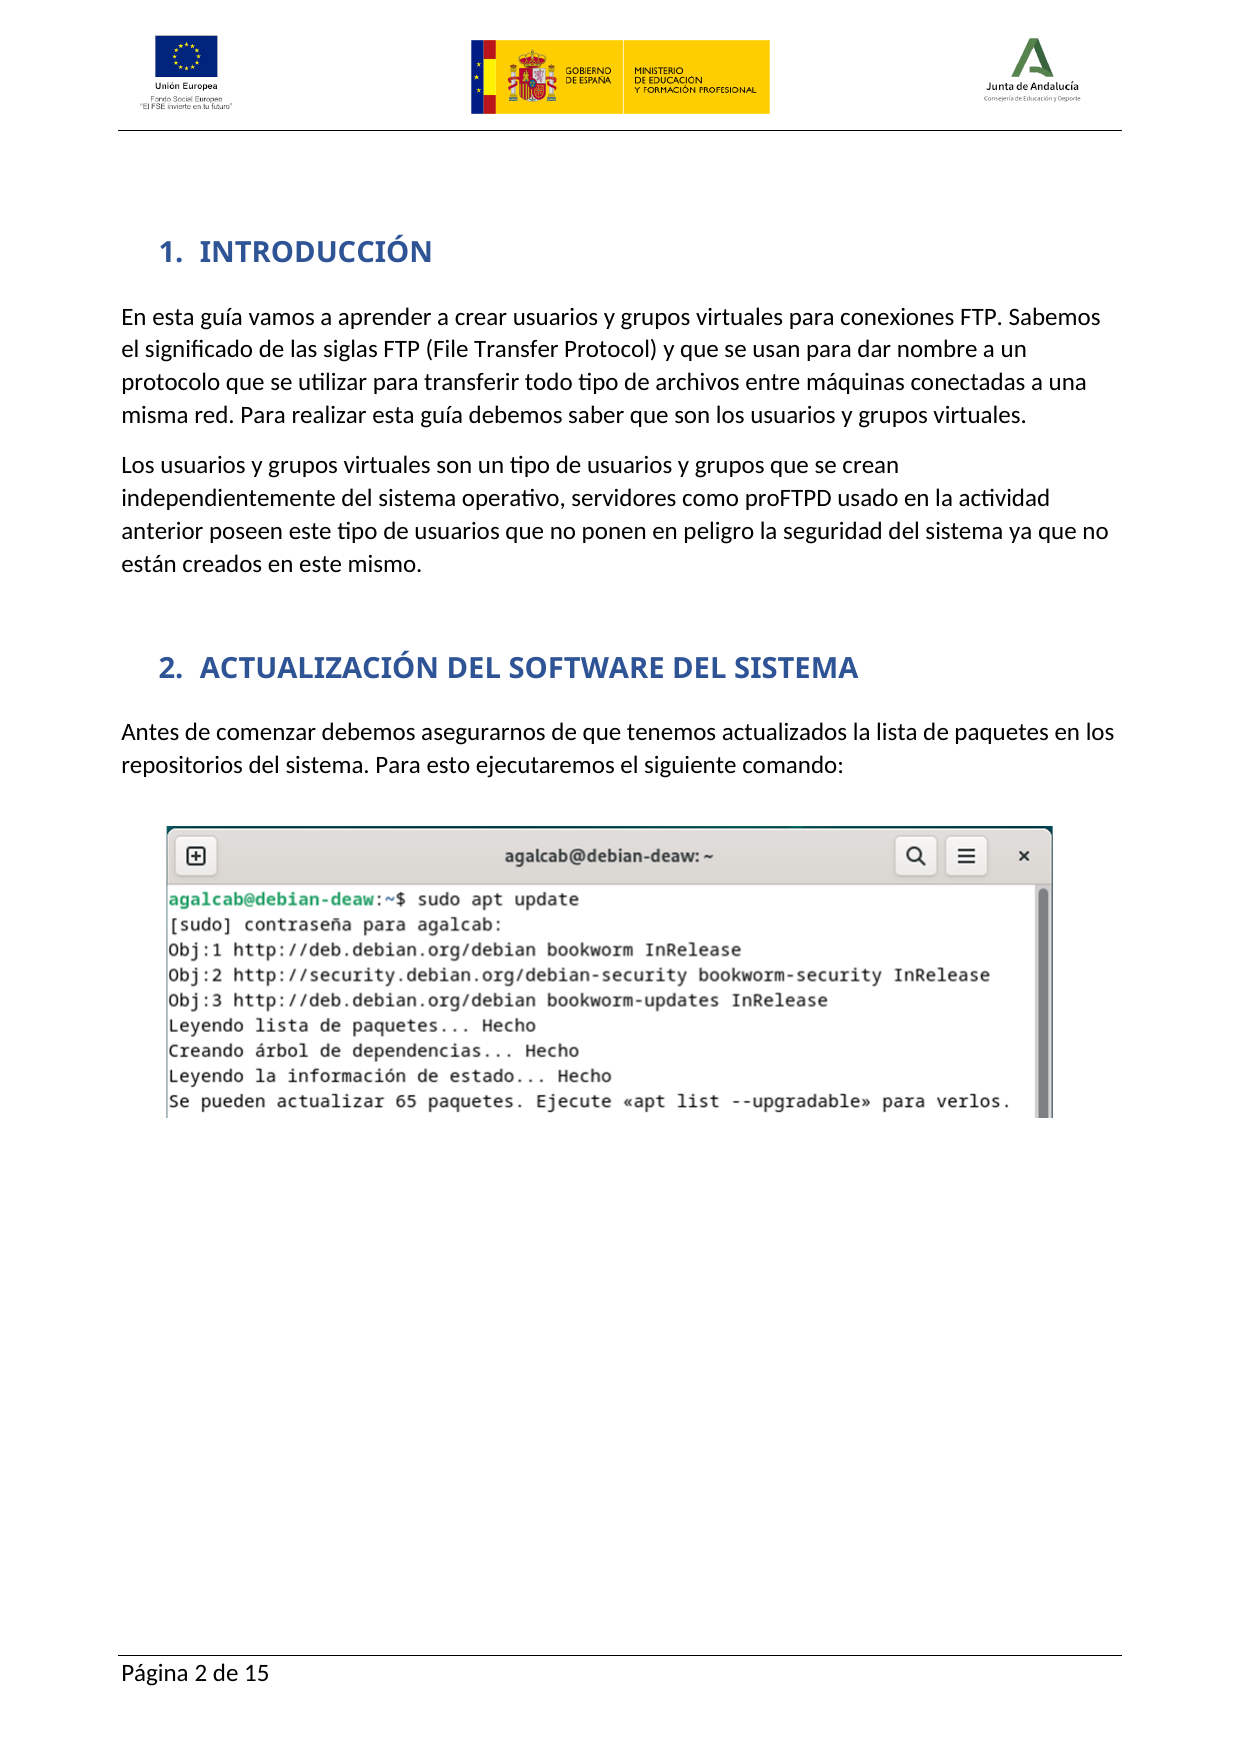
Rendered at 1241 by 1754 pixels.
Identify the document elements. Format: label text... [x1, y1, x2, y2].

picture [166, 826, 1053, 1118]
picture [469, 39, 771, 115]
text En esta guía vamos a aprender a crear usuarios y grupos virtuales para conexiones FTP. Sabemos el significado de las siglas FTP (File Transfer Protocol) y que se usan para dar nombre a un protocolo que se utilizar para transferir todo tipo de archivos entre máquinas conectadas a una misma red. Para realizar esta guía debemos saber que son los usuarios y grupos virtuales. [121, 301, 1119, 430]
subtitle ACTUALIZACIÓN DEL SOFTWARE DEL SISTEMA [158, 647, 1119, 687]
text Los usuarios y grupos virtuales son un tipo de usuarios y grupos que se crean independientemente del sistema operativo, servidores como proFTPD usado en la actividad anterior poseen este tipo de usuarios que no ponen en peligro la seguridad del sistema ya que no están creados en este mismo. [121, 449, 1119, 578]
subtitle INTRODUCCIÓN [158, 232, 1119, 271]
picture [964, 33, 1101, 114]
text Antes de comenzar debemos asegurarnos de que tenemos actualizados la lista de paquetes en los repositorios del sistema. Para esto ejecutaremos el siguiente comando: [121, 716, 1119, 779]
picture [139, 32, 234, 113]
